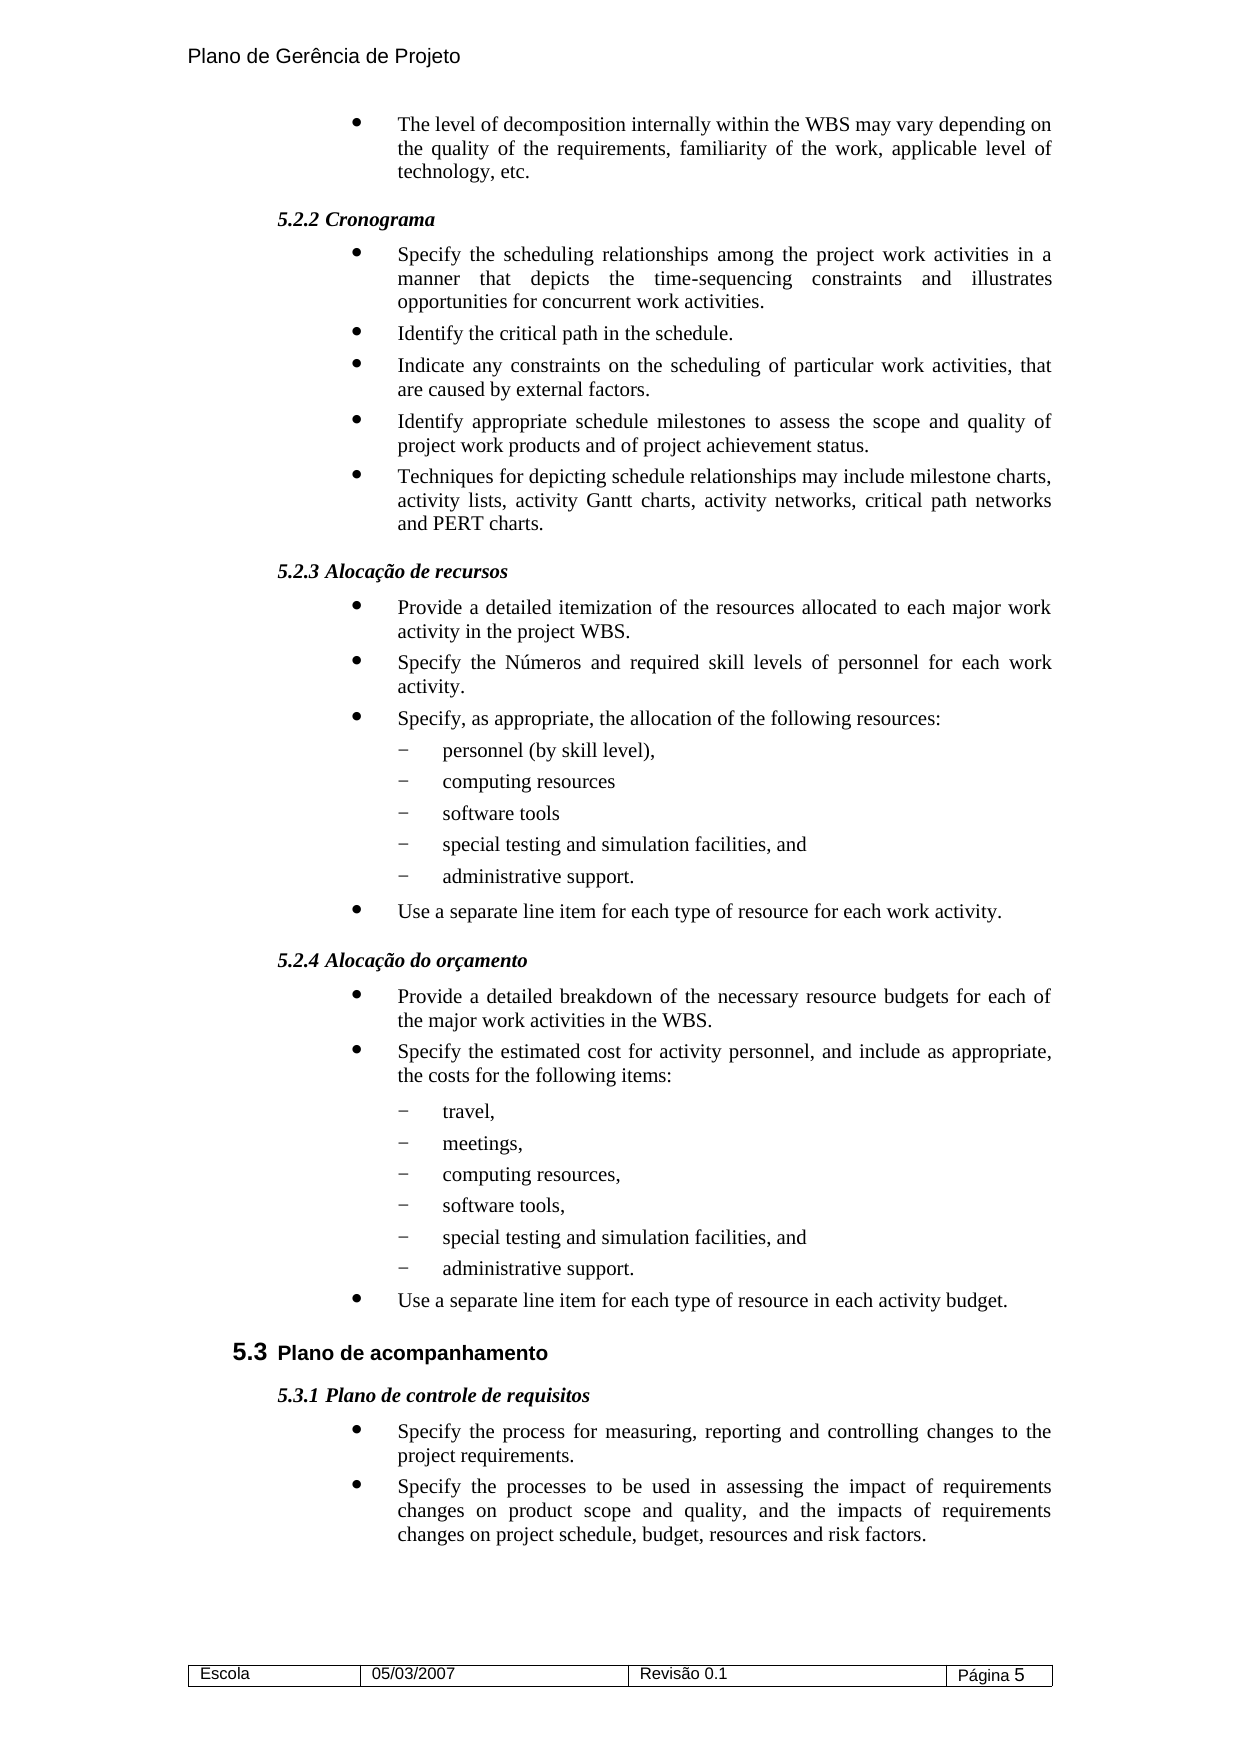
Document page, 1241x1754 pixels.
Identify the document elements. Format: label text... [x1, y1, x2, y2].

list software tools [397, 802, 1053, 825]
list administrative support. [397, 1257, 1053, 1280]
list special testing and simulation facilities, and [397, 833, 1053, 856]
list travel, [397, 1100, 1053, 1123]
list Techniques for depicting schedule relationships may include milestone charts, activity lists, activity Gantt charts, activity networks, critical path networks and PERT charts. [352, 465, 1053, 535]
list Specify, as appropriate, the allocation of the following resources: [352, 707, 1053, 731]
subtitle Alocação do orçamento [277, 949, 1053, 972]
list computing resources, [397, 1163, 1053, 1186]
list Specify the process for measuring, reporting and controlling changes to the project requirements. [352, 1420, 1053, 1467]
list The level of decomposition internally within the WBS may vary depending on the quality of the requirements, familiarity of the work, applicable level of technology, etc. [352, 112, 1053, 183]
list Specify the processes to be used in assessing the impact of requirements changes on product scope and quality, and the impacts of requirements changes on project schedule, budget, resources and risk factors. [352, 1475, 1053, 1546]
list special testing and simulation facilities, and [397, 1226, 1053, 1249]
list meetings, [397, 1131, 1053, 1154]
list Identify appropriate schedule milestones to assess the scope and quality of project work products and of project achievement status. [352, 409, 1053, 457]
list Provide a detailed breakdown of the necessary resource budgets for each of the major work activities in the WBS. [352, 985, 1053, 1032]
list personnel (by skill level), [397, 739, 1053, 762]
list Provide a detailed itemization of the resources allocated to each major work activity in the project WBS. [352, 596, 1053, 643]
list Use a separate line item for each type of resource for each work activity. [352, 900, 1053, 924]
list Specify the estimated cost for activity personnel, and include as appropriate, the costs for the following items: [352, 1040, 1053, 1087]
list Use a separate line item for each type of resource in each activity budget. [352, 1289, 1053, 1313]
subtitle Plano de acompanhamento [232, 1338, 1053, 1366]
list software tools, [397, 1194, 1053, 1217]
subtitle Alocação de recursos [277, 560, 1053, 583]
subtitle Plano de controle de requisitos [277, 1384, 1053, 1407]
list Specify the Números and required skill levels of personnel for each work activity. [352, 651, 1053, 698]
list computing resources [397, 770, 1053, 793]
list administrative support. [397, 865, 1053, 888]
list Specify the scheduling relationships among the project work activities in a manner that depicts the time‑sequencing constraints and illustrates opportunities for concurrent work activities. [352, 243, 1053, 313]
list Indicate any constraints on the scheduling of particular work activities, that are caused by external factors. [352, 354, 1053, 401]
subtitle Cronograma [277, 208, 1053, 231]
list Identify the critical path in the schedule. [352, 322, 1053, 346]
